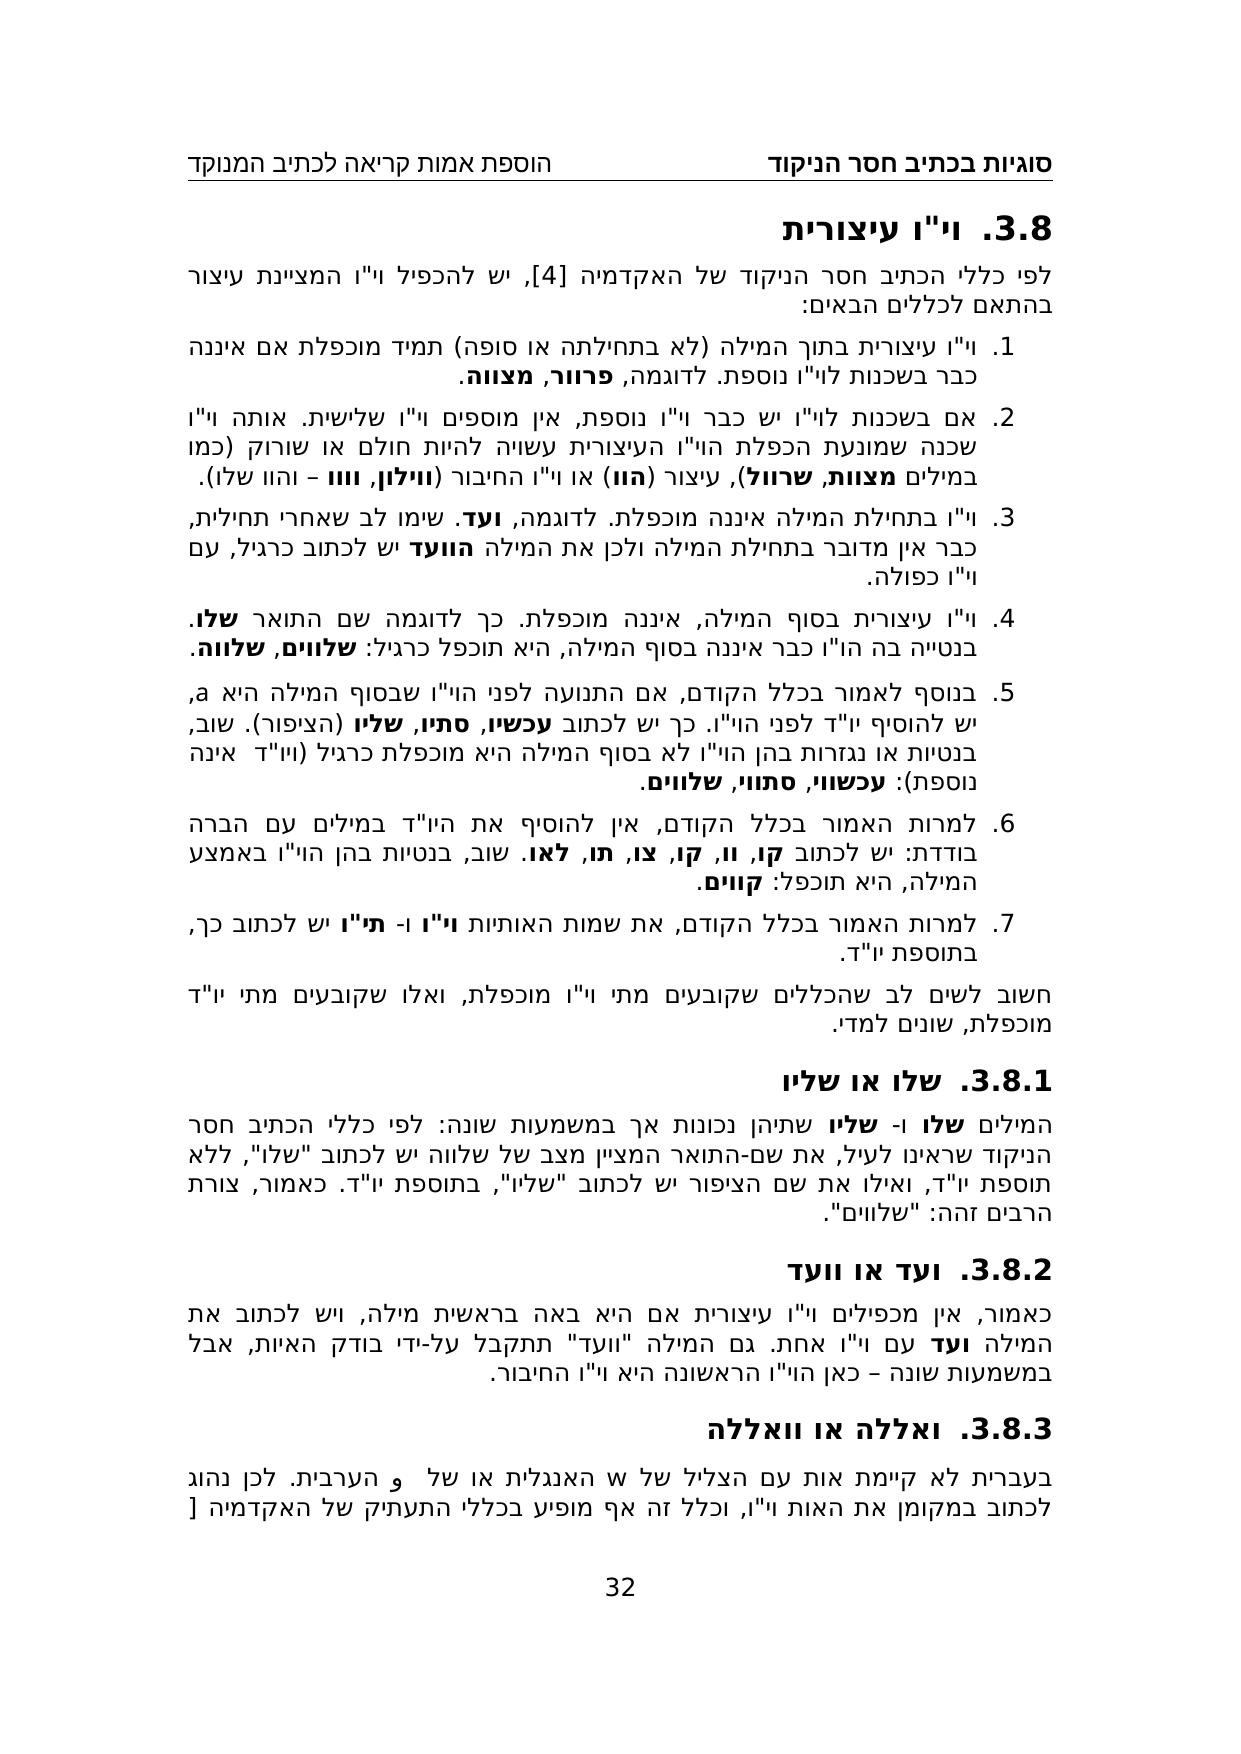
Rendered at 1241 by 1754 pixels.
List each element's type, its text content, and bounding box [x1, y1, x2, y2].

list בנוסף לאמור בכלל הקודם, אם התנועה לפני הוי"ו שבסוף המילה היא a, יש להוסיף יו"ד לפני הוי"ו. כך יש לכתוב עכשיו, סתיו, שליו (הציפור). שוב, בנטיות או נגזרות בהן הוי"ו לא בסוף המילה היא מוכפלת כרגיל (ויו"ד אינה נוספת): עכשווי, סתווי, שלווים. [187, 675, 1016, 797]
list וי"ו עיצורית בתוך המילה (לא בתחילתה או סופה) תמיד מוכפלת אם איננה כבר בשכנות לוי"ו נוספת. לדוגמה, פרוור, מצווה. [187, 332, 1016, 391]
subtitle ואללה או וואללה [187, 1412, 1053, 1447]
text בעברית לא קיימת אות עם הצליל של w האנגלית או של و הערבית. לכן נהוג לכתוב במקומן את האות וי"ו, וכלל זה אף מופיע בכללי התעתיק של האקדמיה [18], [20]. יש היגיון רב מאחורי תעתיק זה: וי"ו היא אכן האות המקבילה ל و הערבית (בעבר הרחוק, הן אף נהגו בצורה זהה), ואילו בשפות אירופאיות שונות, כמו למשל גרמנית, האות w נהגית בדיוק כמו הווי"ו שלנו, ולא כמו w האנגלית. כך לדוגמה, האם קיבלנו את המילה "ופל" מהמילה האנגלית waffle, או מהמילה הגרמנית waffel? [187, 1459, 1053, 1522]
text לפי כללי הכתיב חסר הניקוד של האקדמיה [4], יש להכפיל וי"ו המציינת עיצור בהתאם לכללים הבאים: [187, 261, 1053, 319]
subtitle ועד או וועד [187, 1253, 1053, 1287]
text כאמור, אין מכפילים וי"ו עיצורית אם היא באה בראשית מילה, ויש לכתוב את המילה ועד עם וי"ו אחת. גם המילה "וועד" תתקבל על-ידי בודק האיות, אבל במשמעות שונה – כאן הוי"ו הראשונה היא וי"ו החיבור. [187, 1299, 1053, 1387]
text חשוב לשים לב שהכללים שקובעים מתי וי"ו מוכפלת, ואלו שקובעים מתי יו"ד מוכפלת, שונים למדי. [187, 980, 1053, 1039]
subtitle שלו או שליו [187, 1064, 1053, 1098]
list למרות האמור בכלל הקודם, אין להוסיף את היו"ד במילים עם הברה בודדת: יש לכתוב קו, וו, קו, צו, תו, לאו. שוב, בנטיות בהן הוי"ו באמצע המילה, היא תוכפל: קווים. [187, 809, 1016, 897]
list אם בשכנות לוי"ו יש כבר וי"ו נוספת, אין מוספים וי"ו שלישית. אותה וי"ו שכנה שמונעת הכפלת הוי"ו העיצורית עשויה להיות חולם או שורוק (כמו במילים מצוות, שרוול), עיצור (הוו) או וי"ו החיבור (ווילון, וווו – והוו שלו). [187, 403, 1016, 491]
subtitle וי"ו עיצורית [187, 210, 1053, 248]
list למרות האמור בכלל הקודם, את שמות האותיות וי"ו ו- תי"ו יש לכתוב כך, בתוספת יו"ד. [187, 909, 1016, 968]
list וי"ו בתחילת המילה איננה מוכפלת. לדוגמה, ועד. שימו לב שאחרי תחילית, כבר אין מדובר בתחילת המילה ולכן את המילה הוועד יש לכתוב כרגיל, עם וי"ו כפולה. [187, 503, 1016, 591]
text המילים שלו ו- שליו שתיהן נכונות אך במשמעות שונה: לפי כללי הכתיב חסר הניקוד שראינו לעיל, את שם-התואר המציין מצב של שלווה יש לכתוב "שלו", ללא תוספת יו"ד, ואילו את שם הציפור יש לכתוב "שליו", בתוספת יו"ד. כאמור, צורת הרבים זהה: "שלווים". [187, 1111, 1053, 1228]
list וי"ו עיצורית בסוף המילה, איננה מוכפלת. כך לדוגמה שם התואר שלו. בנטייה בה הו"ו כבר איננה בסוף המילה, היא תוכפל כרגיל: שלווים, שלווה. [187, 604, 1016, 662]
